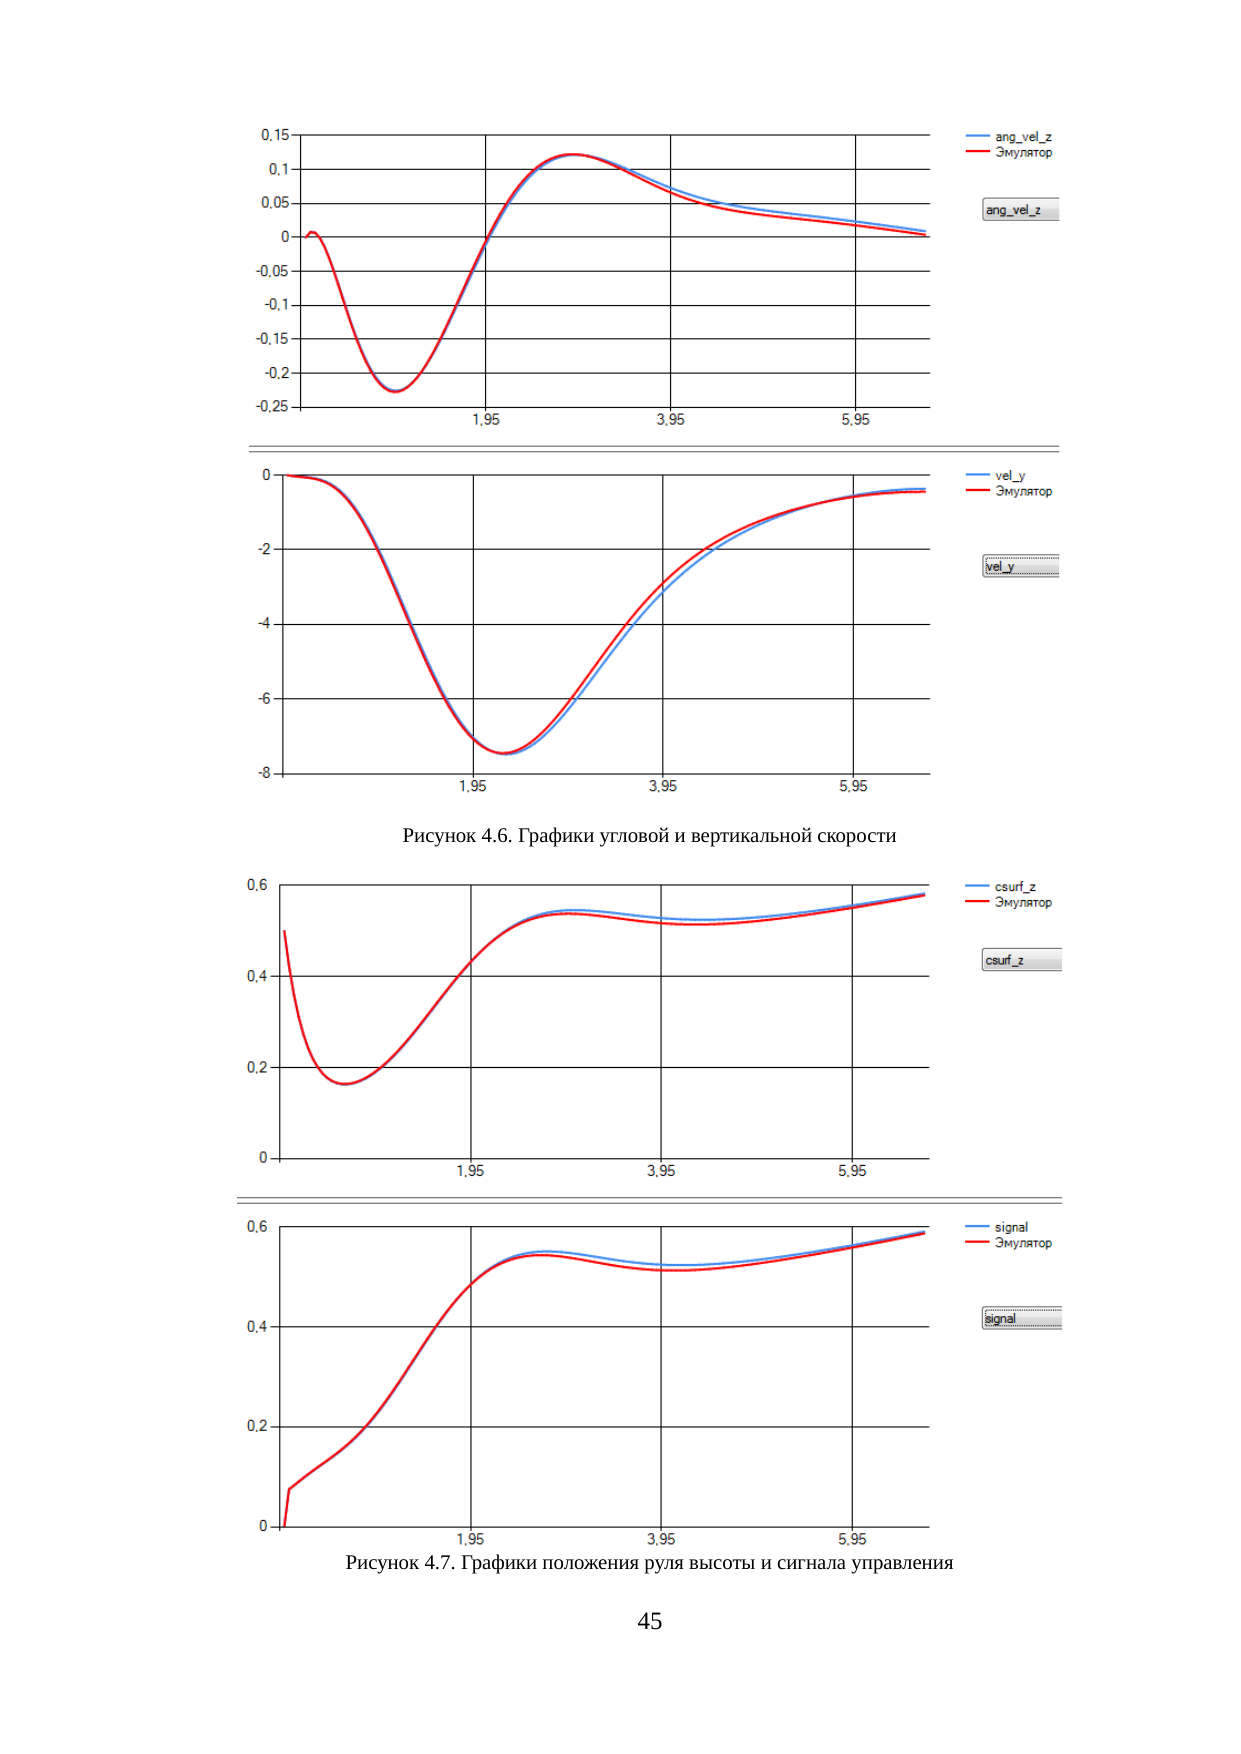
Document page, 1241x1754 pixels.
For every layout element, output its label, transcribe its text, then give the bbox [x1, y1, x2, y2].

picture [237, 870, 1063, 1550]
text Рисунок 4.6. Графики угловой и вертикальной скорости [177, 822, 1122, 847]
picture [248, 119, 1060, 799]
text Рисунок 4.7. Графики положения руля высоты и сигнала управления [177, 871, 1122, 1574]
